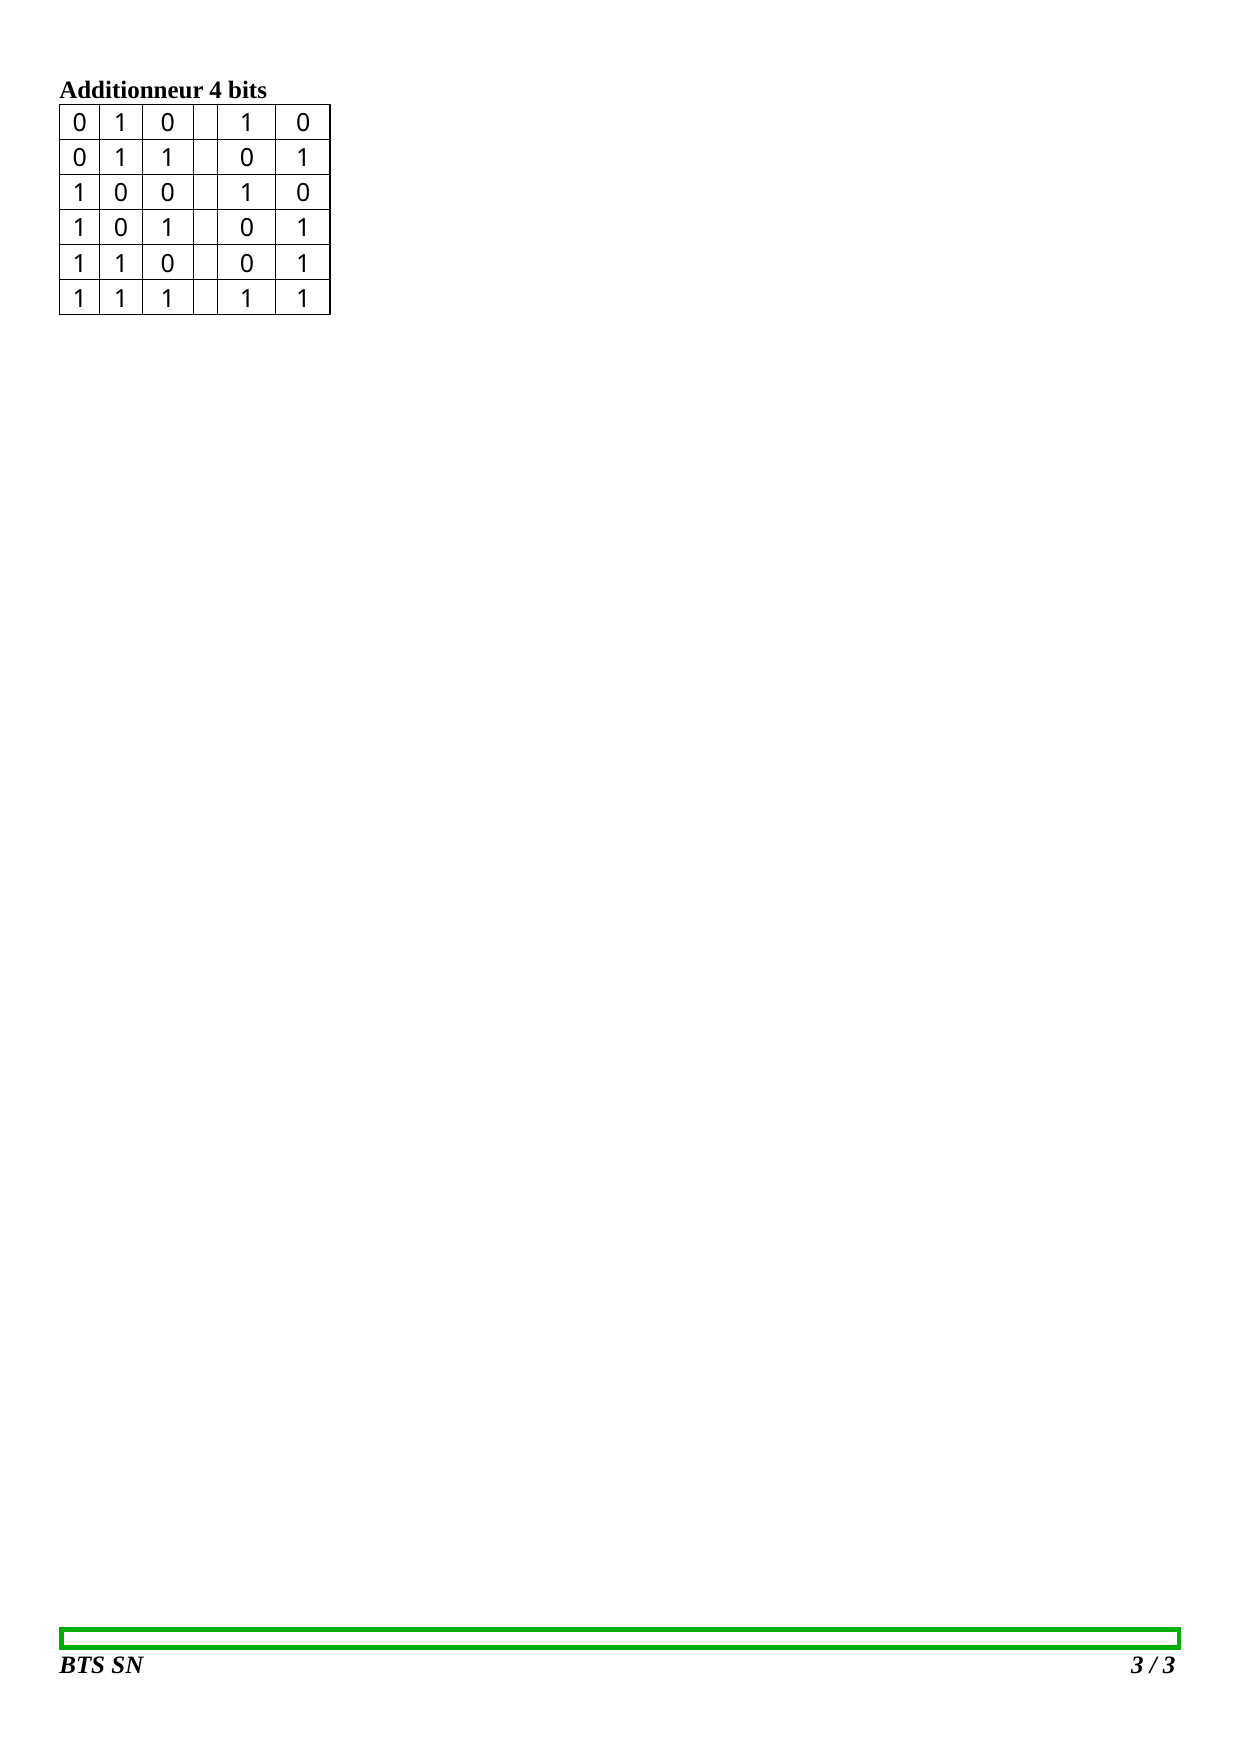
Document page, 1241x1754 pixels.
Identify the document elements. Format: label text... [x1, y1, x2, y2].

table_cell 1 [60, 175, 99, 209]
table_cell 1 [60, 280, 99, 314]
table_cell 1 [218, 280, 275, 314]
table_cell 0 [100, 210, 142, 244]
table_cell [194, 175, 217, 209]
table_cell 0 [60, 105, 99, 139]
table_cell [194, 140, 217, 174]
table_cell 1 [143, 280, 193, 314]
table_cell 1 [143, 210, 193, 244]
table_cell 0 [143, 105, 193, 139]
table_cell 1 [276, 245, 329, 279]
table_cell 1 [143, 140, 193, 174]
table_cell 1 [100, 105, 142, 139]
table_cell [194, 210, 217, 244]
table_cell 0 [218, 210, 275, 244]
table_cell 1 [100, 280, 142, 314]
table_cell [194, 105, 217, 139]
table_cell 1 [60, 245, 99, 279]
table_cell 1 [100, 140, 142, 174]
table_cell 1 [100, 245, 142, 279]
table_cell 1 [276, 140, 329, 174]
table_cell 0 [276, 175, 329, 209]
table_cell 0 [143, 245, 193, 279]
table_cell 1 [218, 105, 275, 139]
table_cell 1 [276, 210, 329, 244]
table_cell [194, 280, 217, 314]
table_cell 0 [276, 105, 329, 139]
table_cell 1 [276, 280, 329, 314]
table_cell 0 [218, 140, 275, 174]
table_cell 0 [60, 140, 99, 174]
table_cell 0 [218, 245, 275, 279]
table_cell 0 [100, 175, 142, 209]
table_cell 1 [60, 210, 99, 244]
table_cell 1 [218, 175, 275, 209]
table_cell [194, 245, 217, 279]
table_cell 0 [143, 175, 193, 209]
